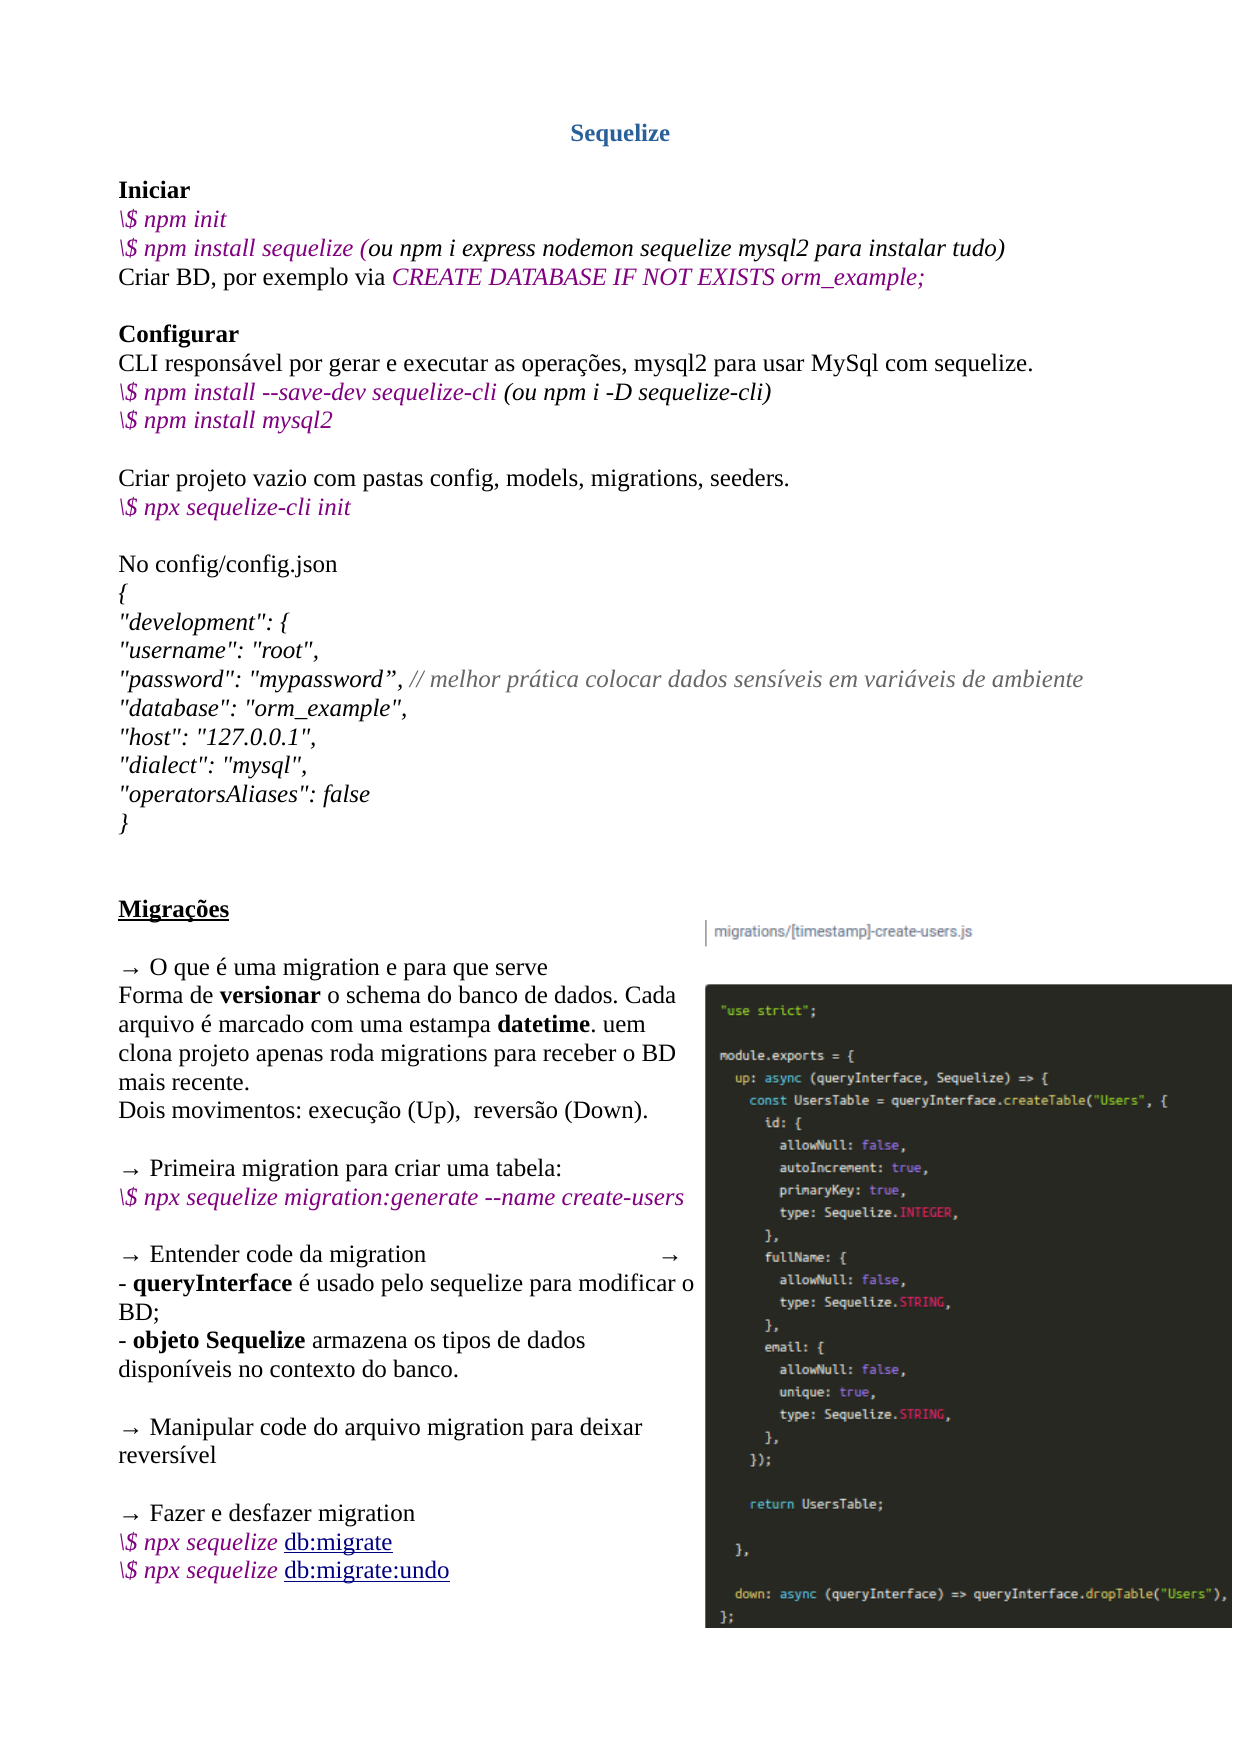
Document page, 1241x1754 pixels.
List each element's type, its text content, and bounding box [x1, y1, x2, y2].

text No config/config.json [118, 549, 1122, 578]
text "dialect": "mysql", [118, 751, 1122, 779]
text - objeto Sequelize armazena os tipos de dados disponíveis no contexto do banco. [118, 1326, 704, 1383]
text Dois movimentos: execução (Up), reversão (Down). [118, 1096, 704, 1124]
text Sequelize [118, 118, 1122, 147]
text → Fazer e desfazer migration [118, 1498, 704, 1527]
text → O que é uma migration e para que serve [118, 952, 704, 981]
text \$ npx sequelize-cli init [118, 492, 1122, 521]
text Iniciar [118, 176, 1122, 204]
text \$ npx sequelize db:migrate:undo [118, 1556, 704, 1584]
text \$ npx sequelize migration:generate --name create-users [118, 1182, 704, 1211]
text CLI responsável por gerar e executar as operações, mysql2 para usar MySql com sequelize. [118, 348, 1122, 377]
text "development": { [118, 607, 1122, 636]
text \$ npm install mysql2 [118, 406, 1122, 434]
picture [704, 920, 1232, 1628]
text Criar BD, por exemplo via CREATE DATABASE IF NOT EXISTS orm_example; [118, 262, 1122, 291]
text → Primeira migration para criar uma tabela: [118, 1153, 704, 1182]
text "username": "root", [118, 636, 1122, 664]
text \$ npx sequelize db:migrate [118, 1527, 704, 1556]
text Configurar [118, 319, 1122, 348]
text → Entender code da migration → [118, 1239, 704, 1268]
text Criar projeto vazio com pastas config, models, migrations, seeders. [118, 463, 1122, 492]
text \$ npm install --save-dev sequelize-cli (ou npm i -D sequelize-cli) [118, 377, 1122, 406]
text → Manipular code do arquivo migration para deixar reversível [118, 1412, 704, 1469]
text { [118, 578, 1122, 607]
text "host": "127.0.0.1", [118, 722, 1122, 751]
text \$ npm init [118, 204, 1122, 233]
text "database": "orm_example", [118, 693, 1122, 722]
text Forma de versionar o schema do banco de dados. Cada arquivo é marcado com uma estampa datetime. uem clona projeto apenas roda migrations para receber o BD mais recente. [118, 981, 704, 1096]
text \$ npm install sequelize (ou npm i express nodemon sequelize mysql2 para instalar tudo) [118, 233, 1122, 262]
text - queryInterface é usado pelo sequelize para modificar o BD; [118, 1268, 704, 1326]
text Migrações [118, 894, 1122, 923]
text } [118, 808, 1122, 837]
text "password": "mypassword”, // melhor prática colocar dados sensíveis em variáveis de ambiente [118, 664, 1122, 693]
text "operatorsAliases": false [118, 779, 1122, 808]
